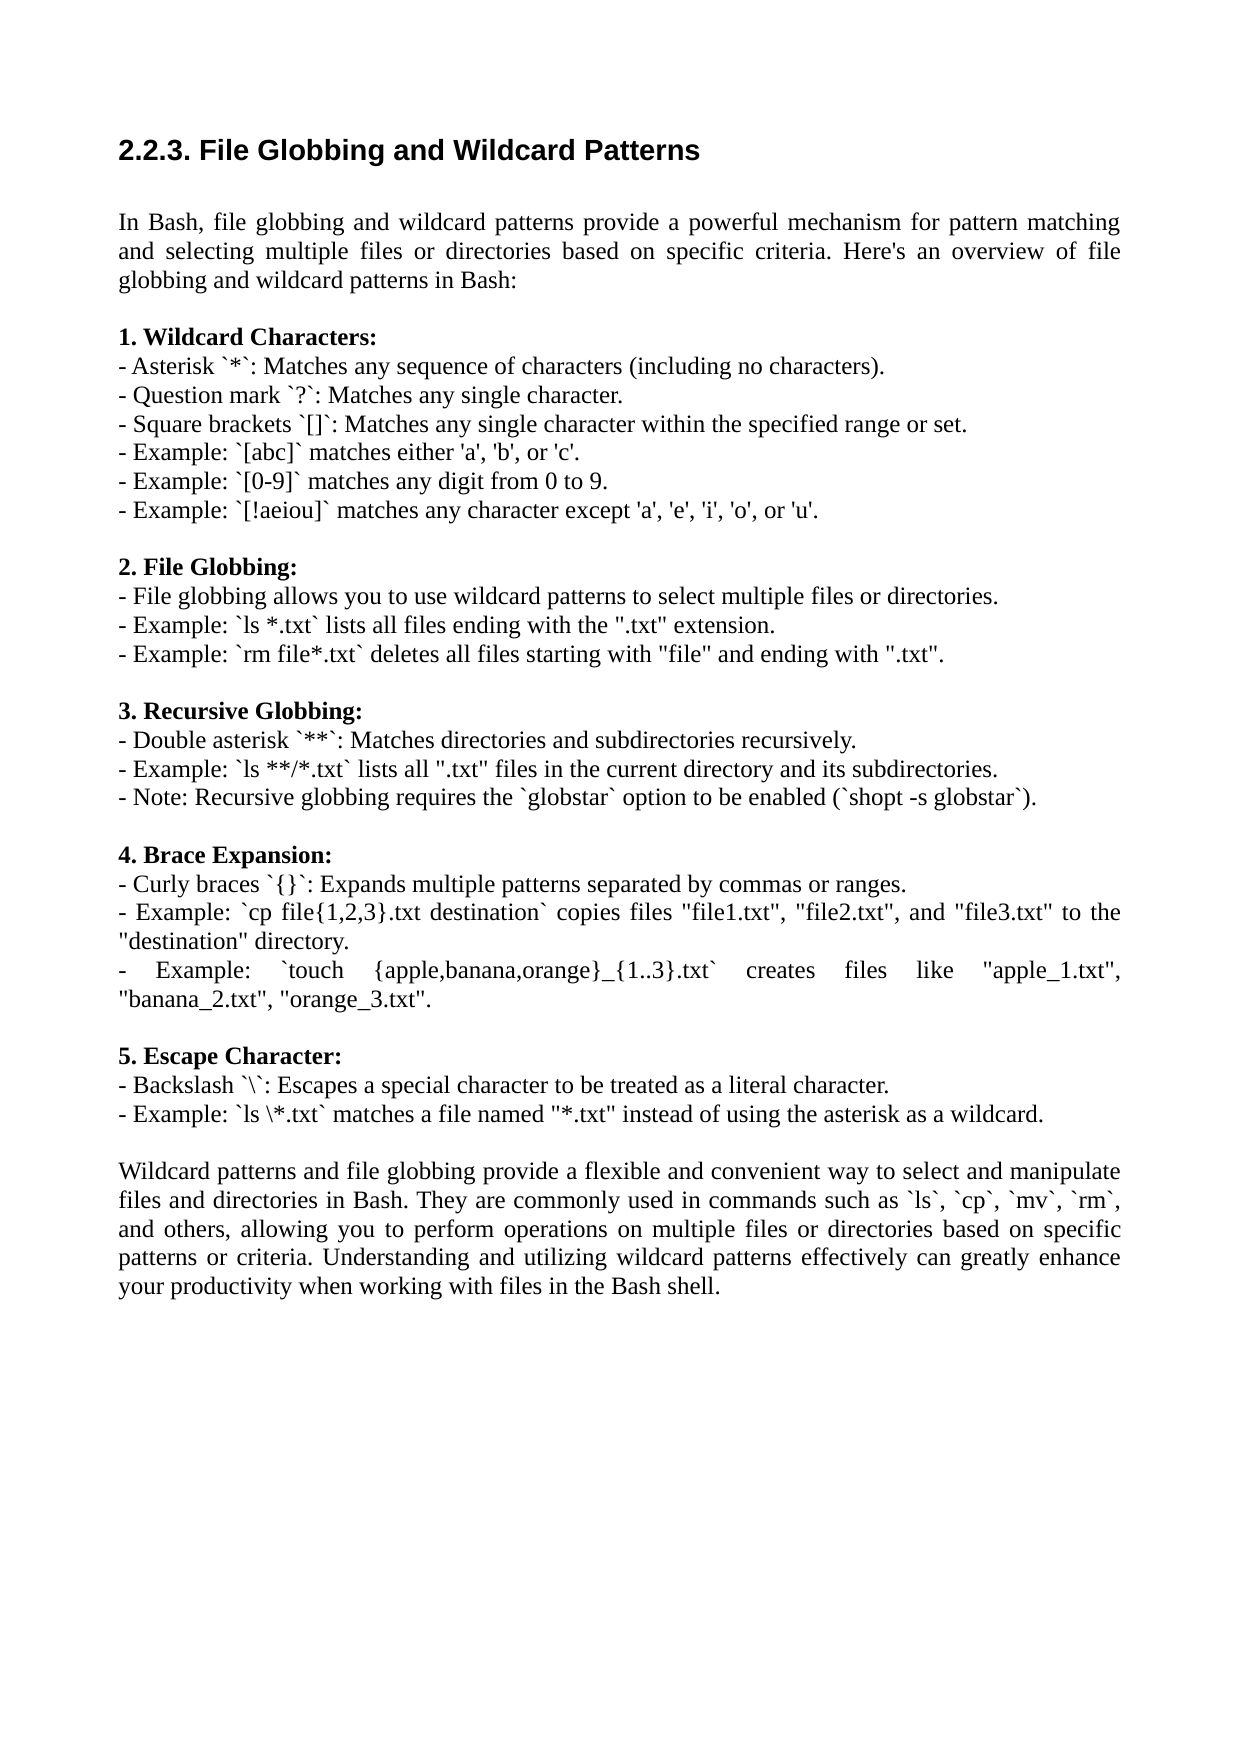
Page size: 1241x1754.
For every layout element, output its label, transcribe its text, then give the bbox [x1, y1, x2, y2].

text Wildcard patterns and file globbing provide a flexible and convenient way to select and manipulate files and directories in Bash. They are commonly used in commands such as `ls`, `cp`, `mv`, `rm`, and others, allowing you to perform operations on multiple files or directories based on specific patterns or criteria. Understanding and utilizing wildcard patterns effectively can greatly enhance your productivity when working with files in the Bash shell. [118, 1156, 1122, 1300]
text - Double asterisk `**`: Matches directories and subdirectories recursively. [118, 725, 1122, 754]
text In Bash, file globbing and wildcard patterns provide a powerful mechanism for pattern matching and selecting multiple files or directories based on specific criteria. Here's an overview of file globbing and wildcard patterns in Bash: [118, 207, 1122, 294]
text - Curly braces `{}`: Expands multiple patterns separated by commas or ranges. [118, 869, 1122, 897]
text - Example: `ls **/*.txt` lists all ".txt" files in the current directory and its subdirectories. [118, 754, 1122, 782]
text - Note: Recursive globbing requires the `globstar` option to be enabled (`shopt -s globstar`). [118, 782, 1122, 811]
text - Square brackets `[]`: Matches any single character within the specified range or set. [118, 409, 1122, 437]
text - File globbing allows you to use wildcard patterns to select multiple files or directories. [118, 581, 1122, 610]
text - Example: `ls \*.txt` matches a file named "*.txt" instead of using the asterisk as a wildcard. [118, 1099, 1122, 1127]
text 5. Escape Character: [118, 1041, 1122, 1070]
text - Asterisk `*`: Matches any sequence of characters (including no characters). [118, 351, 1122, 380]
text - Example: `cp file{1,2,3}.txt destination` copies files "file1.txt", "file2.txt", and "file3.txt" to the "destination" directory. [118, 897, 1122, 955]
text - Example: `[!aeiou]` matches any character except 'a', 'e', 'i', 'o', or 'u'. [118, 495, 1122, 524]
text - Backslash `\`: Escapes a special character to be treated as a literal character. [118, 1070, 1122, 1099]
text - Example: `[abc]` matches either 'a', 'b', or 'c'. [118, 437, 1122, 466]
text 3. Recursive Globbing: [118, 696, 1122, 725]
text - Example: `rm file*.txt` deletes all files starting with "file" and ending with ".txt". [118, 639, 1122, 667]
text - Example: `[0-9]` matches any digit from 0 to 9. [118, 466, 1122, 495]
text - Example: `ls *.txt` lists all files ending with the ".txt" extension. [118, 610, 1122, 639]
text 4. Brace Expansion: [118, 840, 1122, 869]
text 1. Wildcard Characters: [118, 322, 1122, 351]
text - Example: `touch {apple,banana,orange}_{1..3}.txt` creates files like "apple_1.txt", "banana_2.txt", "orange_3.txt". [118, 955, 1122, 1012]
text - Question mark `?`: Matches any single character. [118, 380, 1122, 409]
text 2. File Globbing: [118, 552, 1122, 581]
subtitle 2.2.3. File Globbing and Wildcard Patterns [118, 133, 1122, 166]
